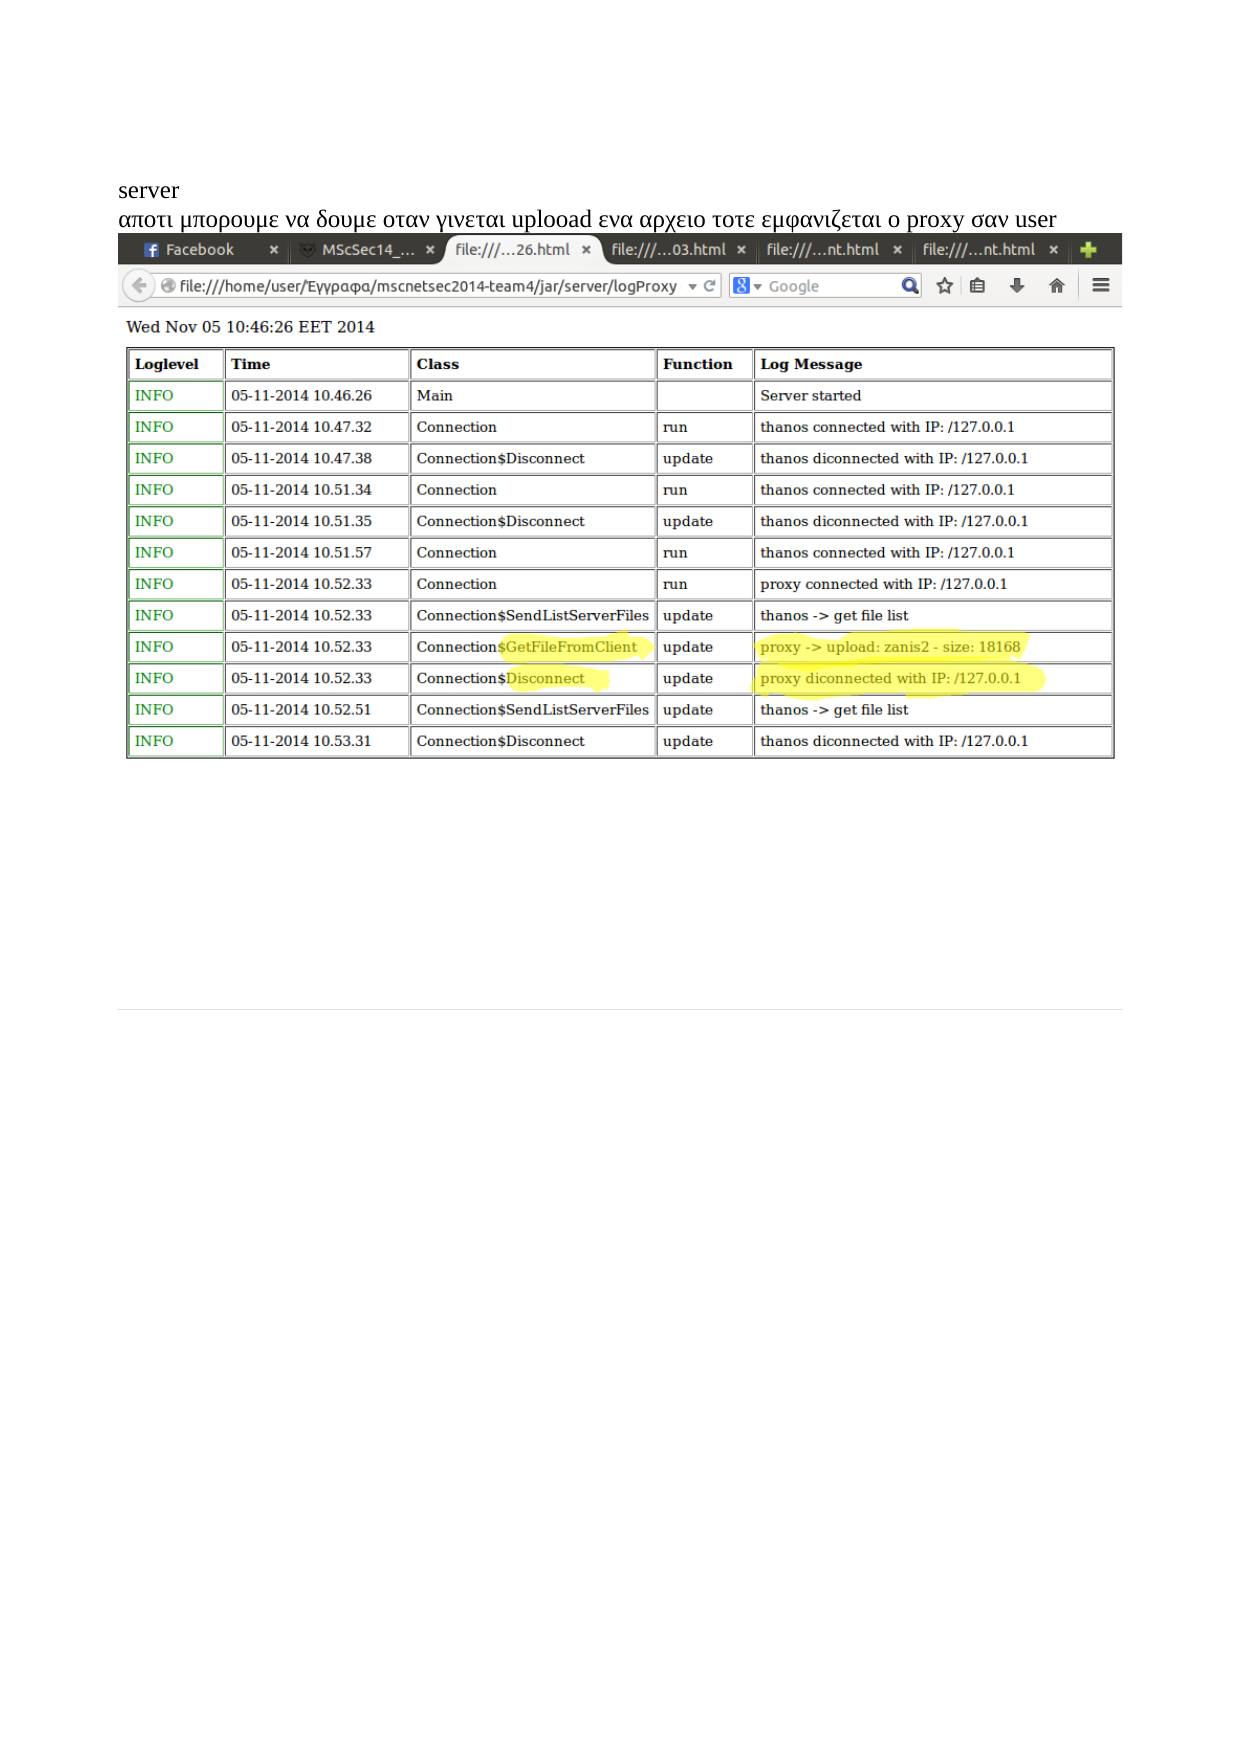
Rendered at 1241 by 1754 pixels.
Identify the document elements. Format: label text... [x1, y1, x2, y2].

text αποτι μπορουμε να δουμε οταν γινεται uplooad ενα αρχειο τοτε εμφανιζεται o proxy σαν user [118, 204, 1122, 233]
picture [118, 233, 1123, 1012]
text server [118, 176, 1122, 204]
